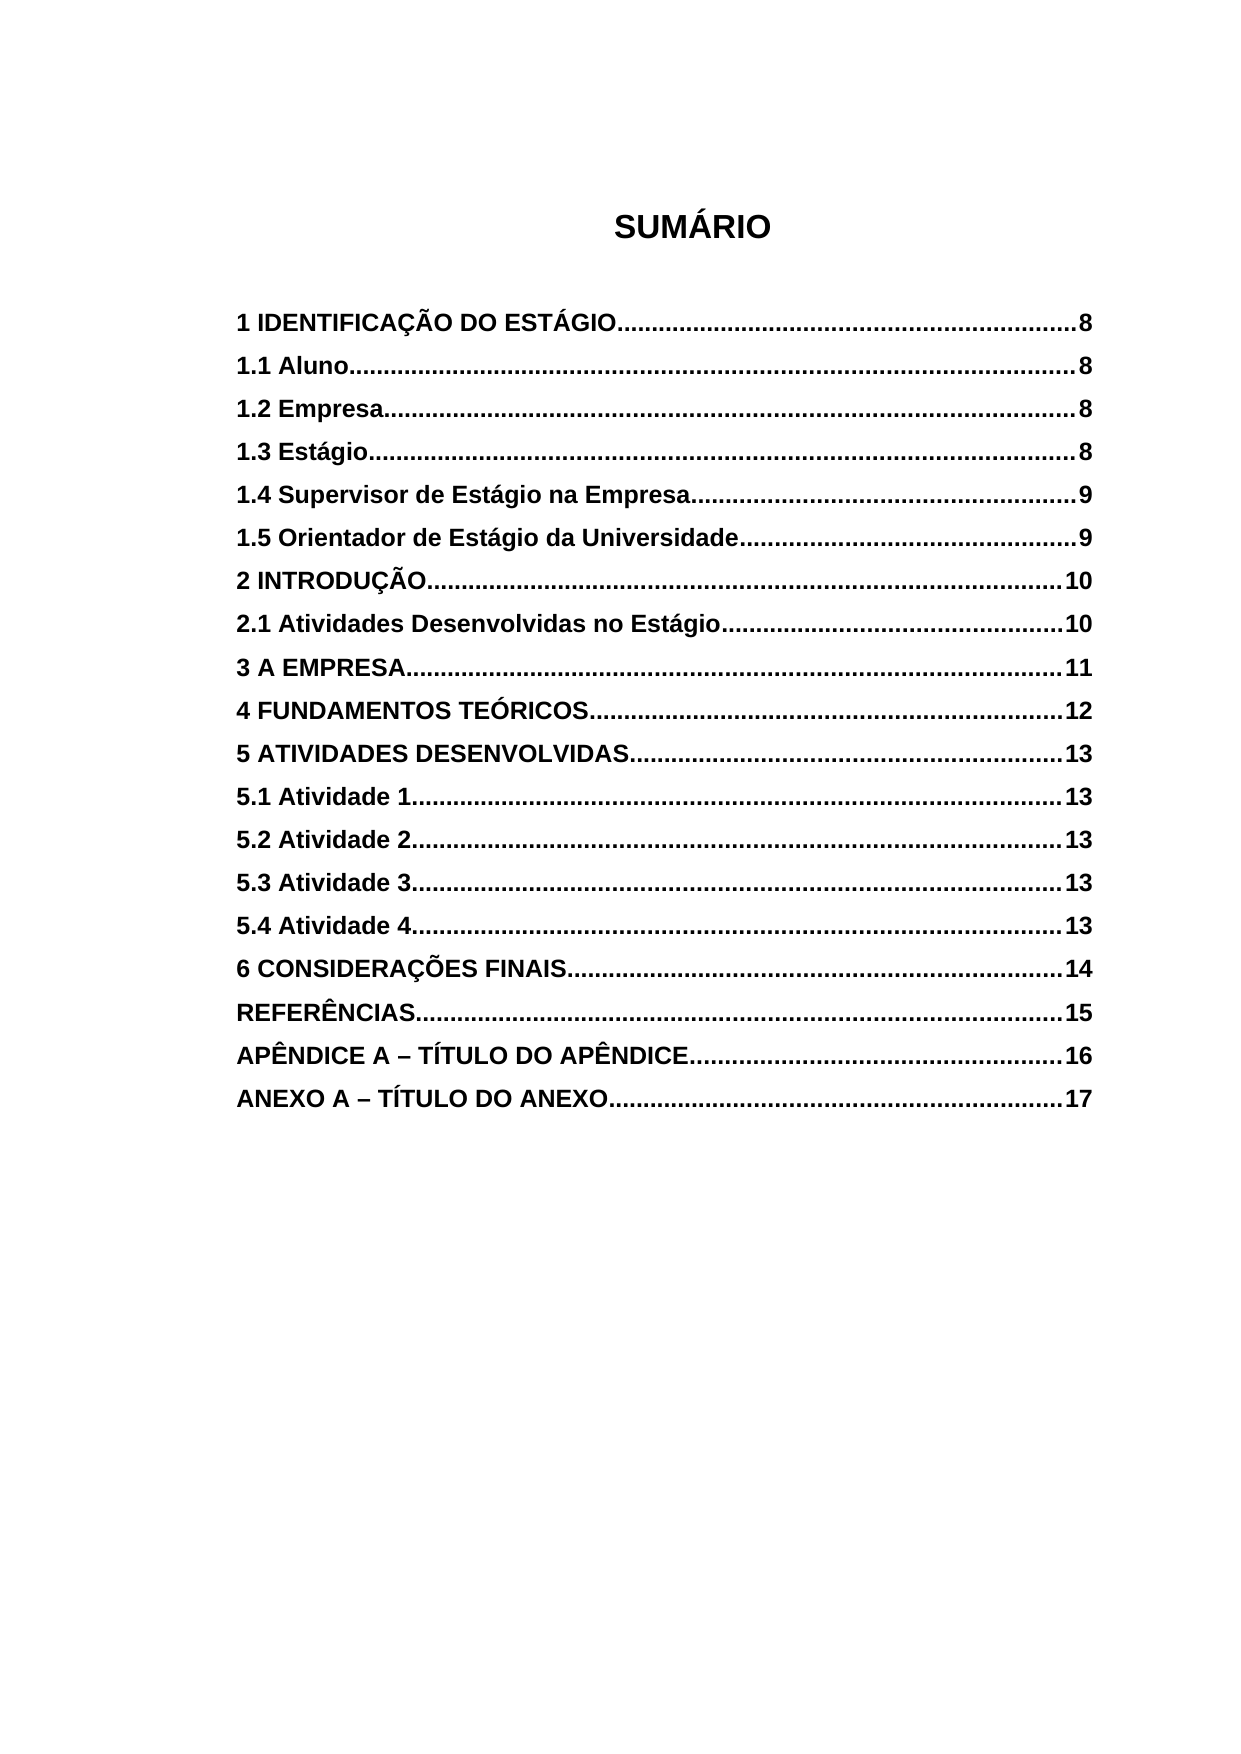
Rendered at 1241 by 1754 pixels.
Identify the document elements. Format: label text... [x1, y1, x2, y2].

text 5.2 Atividade 2 13 [236, 825, 1092, 854]
text 4 Fundamentos Teóricos 12 [236, 696, 1092, 724]
text Apêndice A – Título do Apêndice 16 [236, 1041, 1092, 1069]
text ANEXO A – Título do Anexo 17 [236, 1084, 1092, 1112]
text Sumário [236, 207, 1092, 245]
text 3 A Empresa 11 [236, 652, 1092, 681]
text Referências 15 [236, 997, 1092, 1026]
text 1.1 Aluno 8 [236, 351, 1092, 379]
text 5 Atividades Desenvolvidas 13 [236, 739, 1092, 767]
text 5.1 Atividade 1 13 [236, 782, 1092, 811]
text 1.2 Empresa 8 [236, 394, 1092, 422]
text 1.5 Orientador de Estágio da Universidade 9 [236, 523, 1092, 552]
text 1.3 Estágio 8 [236, 437, 1092, 466]
text 6 Considerações Finais 14 [236, 954, 1092, 983]
text 5.4 Atividade 4 13 [236, 911, 1092, 940]
text 1.4 Supervisor de Estágio na Empresa 9 [236, 480, 1092, 509]
text 2.1 Atividades Desenvolvidas no Estágio 10 [236, 609, 1092, 638]
text 1 IDENTIFICAÇÃO DO ESTÁGIO 8 [236, 307, 1092, 336]
text 2 Introdução 10 [236, 566, 1092, 595]
text 5.3 Atividade 3 13 [236, 868, 1092, 897]
